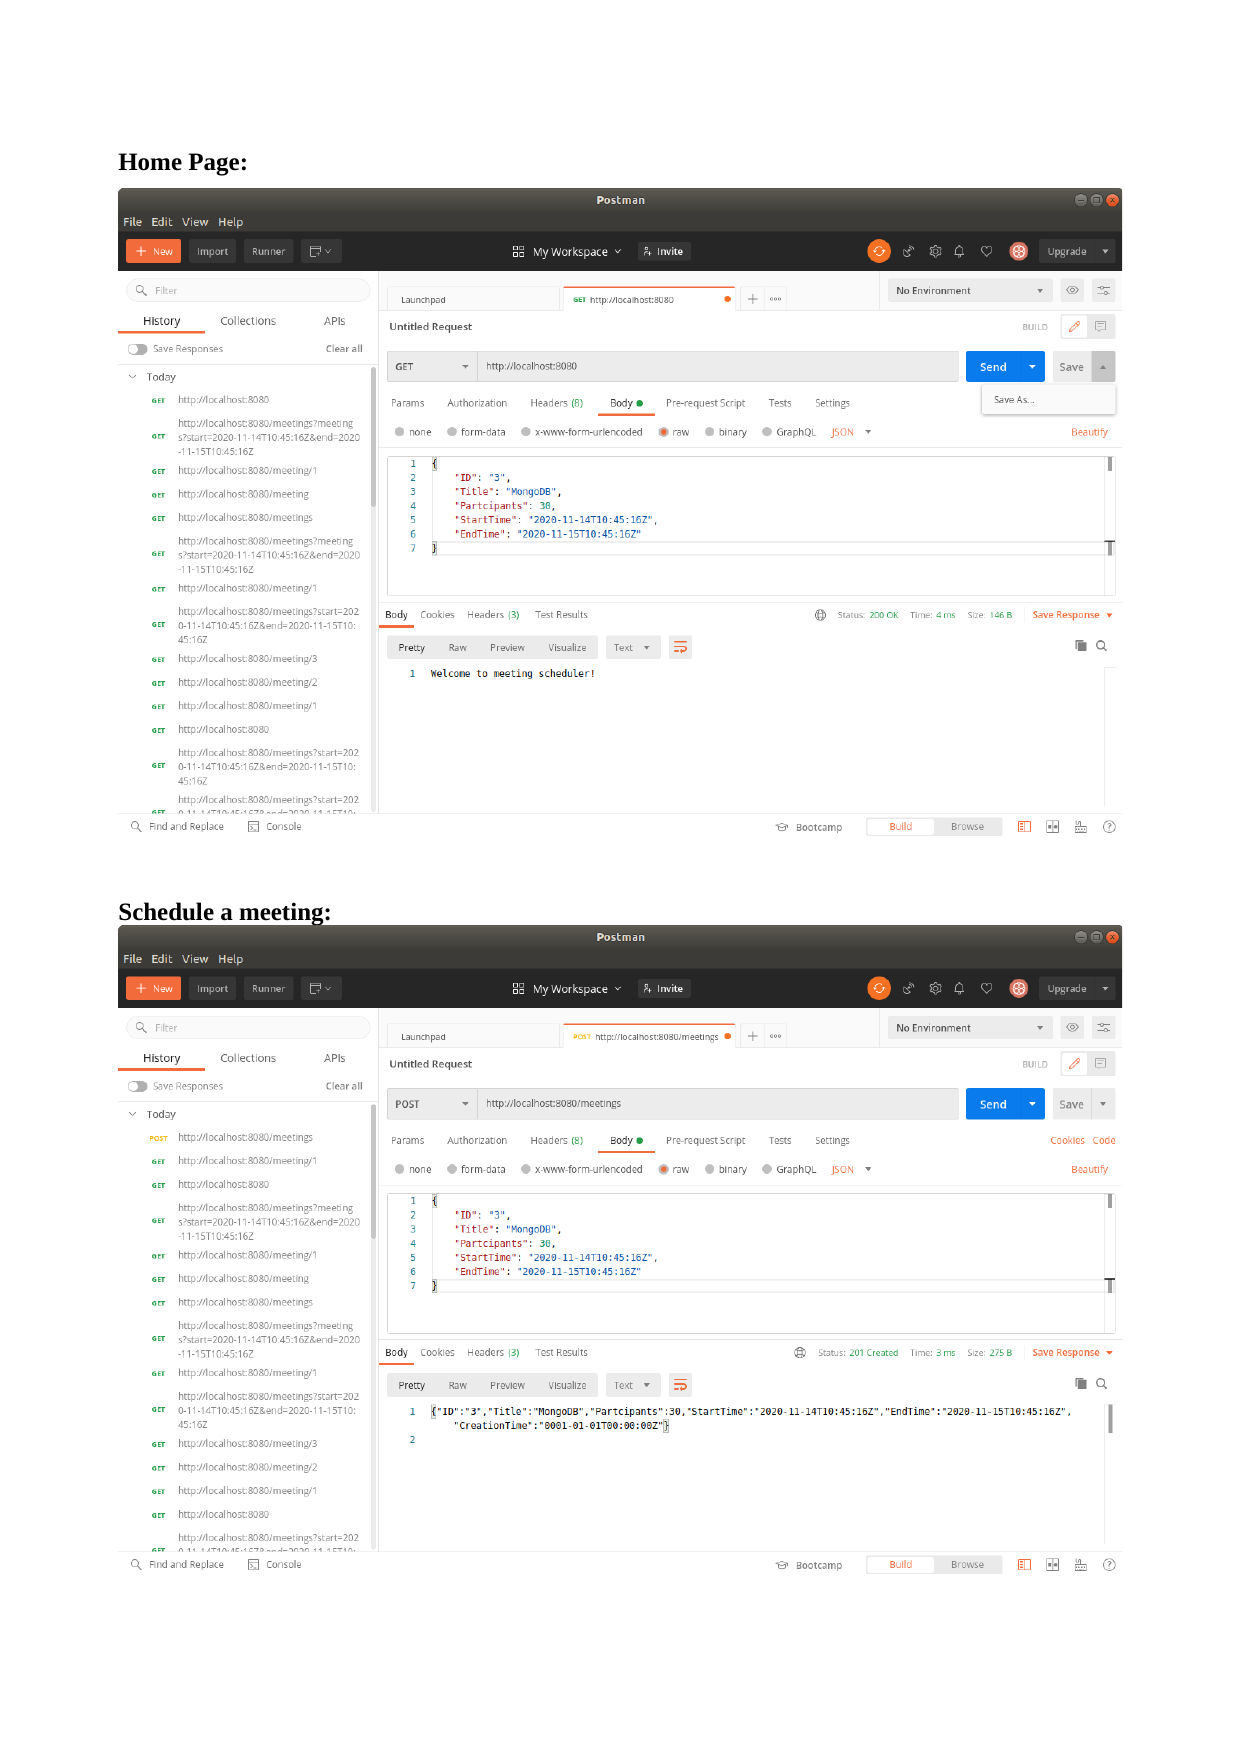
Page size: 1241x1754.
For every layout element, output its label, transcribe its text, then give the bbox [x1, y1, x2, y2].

picture [118, 925, 1123, 1577]
picture [118, 188, 1123, 839]
text Home Page: [118, 147, 1122, 176]
text Schedule a meeting: [118, 897, 1122, 925]
